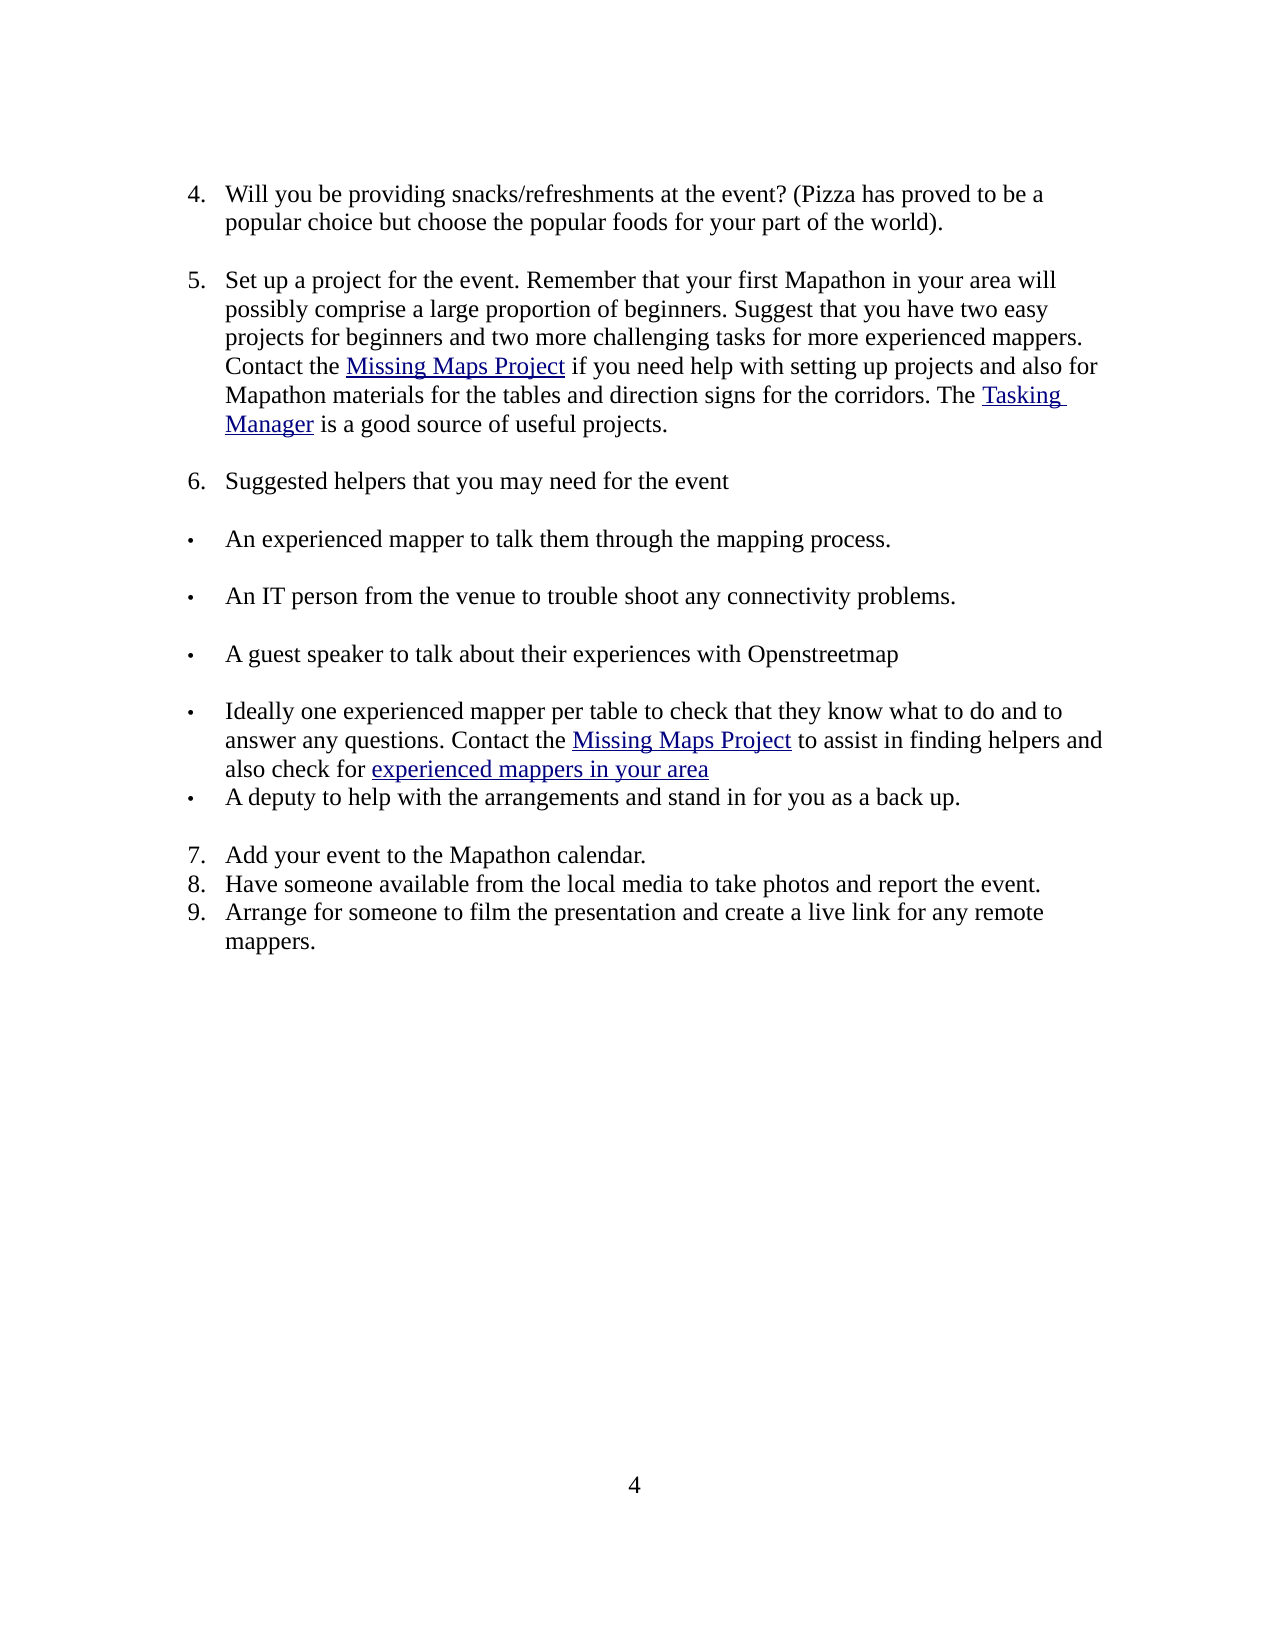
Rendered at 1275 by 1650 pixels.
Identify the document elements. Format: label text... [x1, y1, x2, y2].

list Have someone available from the local media to take photos and report the event. [187, 869, 1125, 897]
list Arrange for someone to film the presentation and create a live link for any remote mappers. [187, 897, 1125, 955]
list An experienced mapper to talk them through the mapping process. [187, 524, 1125, 581]
list [187, 150, 1125, 179]
list Suggested helpers that you may need for the event [187, 466, 1125, 524]
list A deputy to help with the arrangements and stand in for you as a back up. [187, 782, 1125, 840]
list Set up a project for the event. Remember that your first Mapathon in your area will possibly comprise a large proportion of beginners. Suggest that you have two easy projects for beginners and two more challenging tasks for more experienced mappers. Contact the Missing Maps Project if you need help with setting up projects and also for Mapathon materials for the tables and direction signs for the corridors. The Tasking Manager is a good source of useful projects. [187, 265, 1125, 466]
list A guest speaker to talk about their experiences with Openstreetmap [187, 639, 1125, 696]
list Will you be providing snacks/refreshments at the event? (Pizza has proved to be a popular choice but choose the popular foods for your part of the world). [187, 179, 1125, 265]
list Add your event to the Mapathon calendar. [187, 840, 1125, 869]
list An IT person from the venue to trouble shoot any connectivity problems. [187, 581, 1125, 639]
list Ideally one experienced mapper per table to check that they know what to do and to answer any questions. Contact the Missing Maps Project to assist in finding helpers and also check for experienced mappers in your area [187, 696, 1125, 782]
